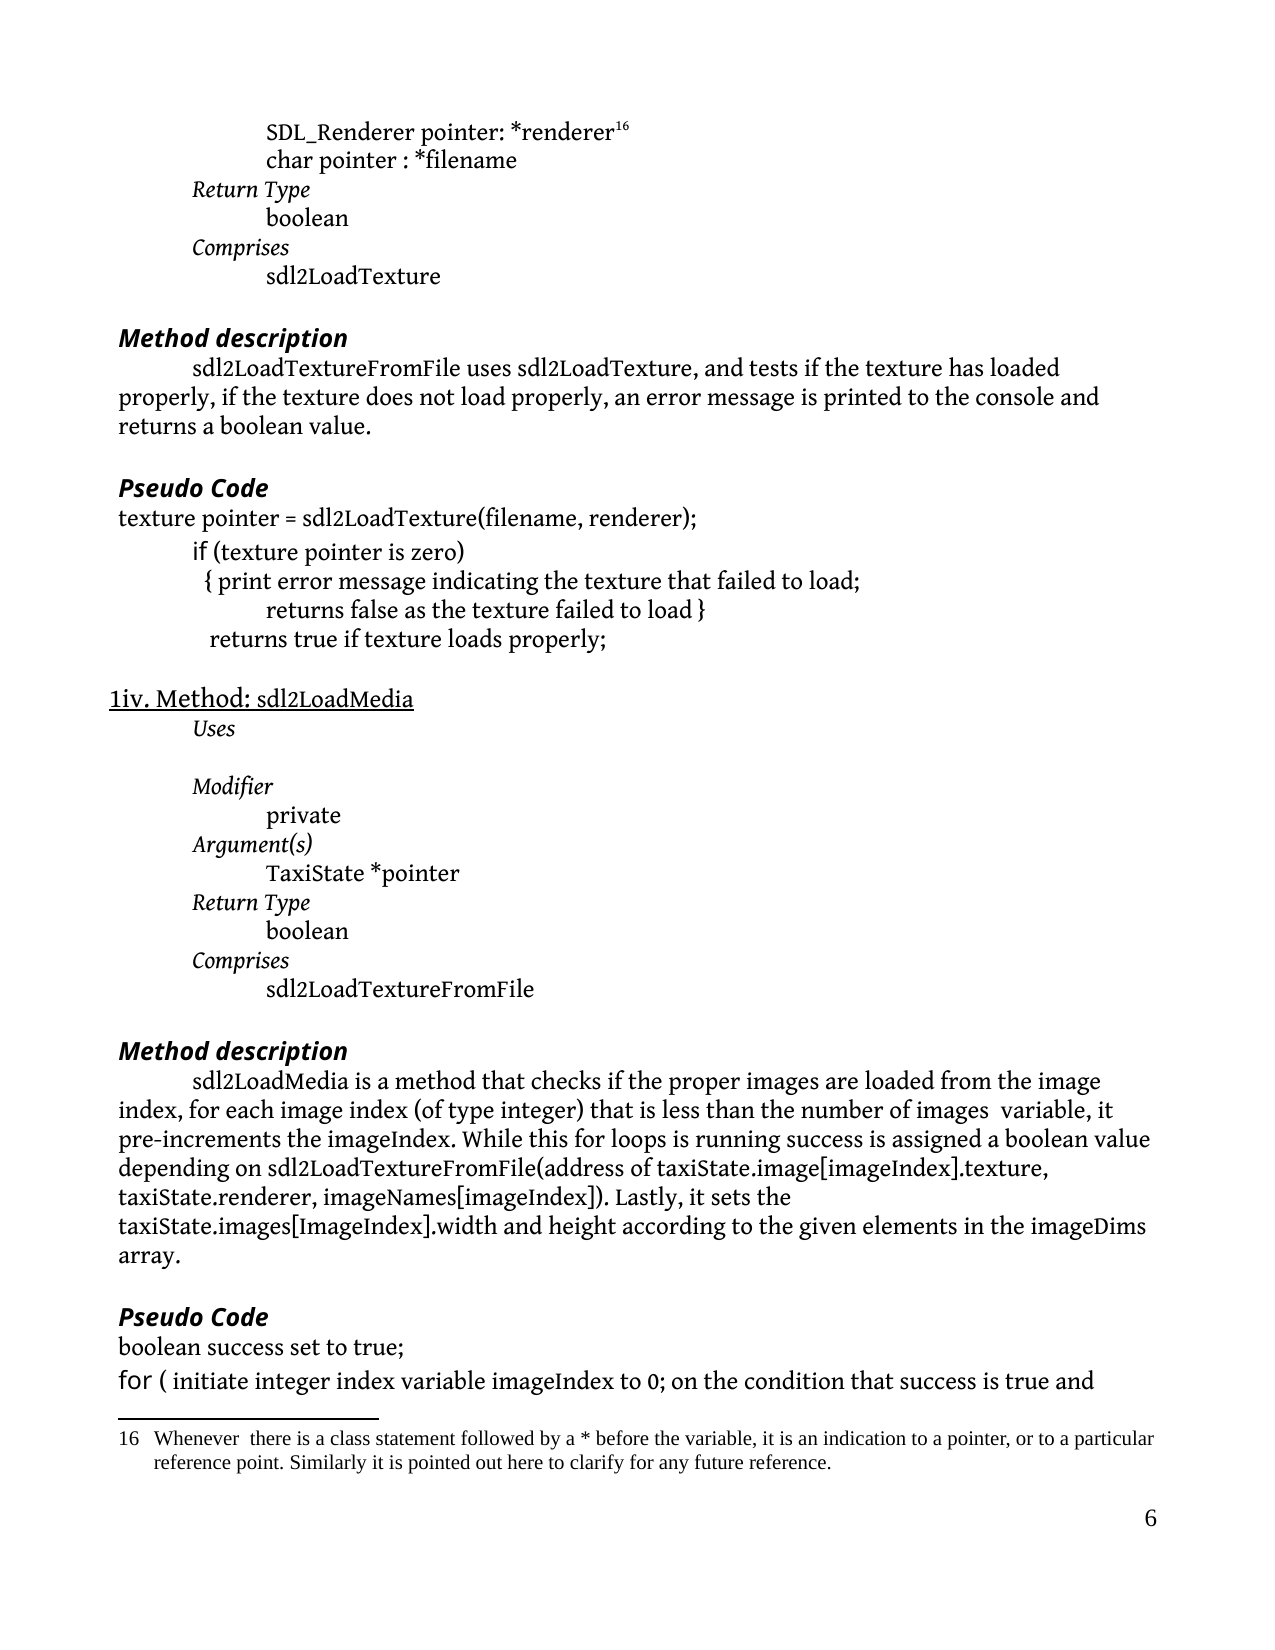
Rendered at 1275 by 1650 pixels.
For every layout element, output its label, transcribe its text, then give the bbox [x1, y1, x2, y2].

text Return Type [118, 176, 1157, 205]
text sdl2LoadMedia is a method that checks if the proper images are loaded from the image index, for each image index (of type integer) that is less than the number of images variable, it pre-increments the imageIndex. While this for loops is running success is assigned a boolean value depending on sdl2LoadTextureFromFile(address of taxiState.image[imageIndex].texture, taxiState.renderer, imageNames[imageIndex]). Lastly, it sets the taxiState.images[ImageIndex].width and height according to the given elements in the imageDims array. [118, 1068, 1157, 1270]
text Argument(s) [118, 831, 1157, 860]
text Pseudo Code [118, 471, 1157, 505]
text private [118, 802, 1157, 831]
text Return Type [118, 889, 1157, 918]
text boolean [118, 205, 1157, 234]
text texture pointer = sdl2LoadTexture(filename, renderer); [118, 505, 1157, 534]
text returns true if texture loads properly; [118, 626, 1157, 655]
text Method description [118, 1033, 1157, 1068]
text Whenever there is a class statement followed by a * before the variable, it is an indication to a pointer, or to a particular reference point. Similarly it is pointed out here to clarify for any future reference. [118, 1426, 1157, 1474]
text 1iv. Method: sdl2LoadMedia [109, 684, 1157, 715]
text sdl2LoadTextureFromFile uses sdl2LoadTexture, and tests if the texture has loaded properly, if the texture does not load properly, an error message is printed to the console and returns a boolean value. [118, 355, 1157, 442]
text SDL_Renderer pointer: *renderer [118, 118, 1157, 147]
text if (texture pointer is zero) [118, 534, 1157, 568]
text TaxiState *pointer [118, 860, 1157, 889]
text boolean success set to true; [118, 1333, 1157, 1362]
text Modifier [118, 773, 1157, 802]
text char pointer : *filename [118, 147, 1157, 176]
text { print error message indicating the texture that failed to load; [118, 568, 1157, 597]
text sdl2LoadTextureFromFile [118, 976, 1157, 1004]
text Comprises [118, 947, 1157, 976]
text Comprises [118, 234, 1157, 263]
text Method description [118, 321, 1157, 355]
text returns false as the texture failed to load } [118, 597, 1157, 626]
text boolean [118, 918, 1157, 947]
text sdl2LoadTexture [118, 263, 1157, 292]
text Pseudo Code [118, 1299, 1157, 1333]
text for ( initiate integer index variable imageIndex to 0; on the condition that success is true and [118, 1362, 1157, 1396]
text Uses [109, 715, 1157, 744]
